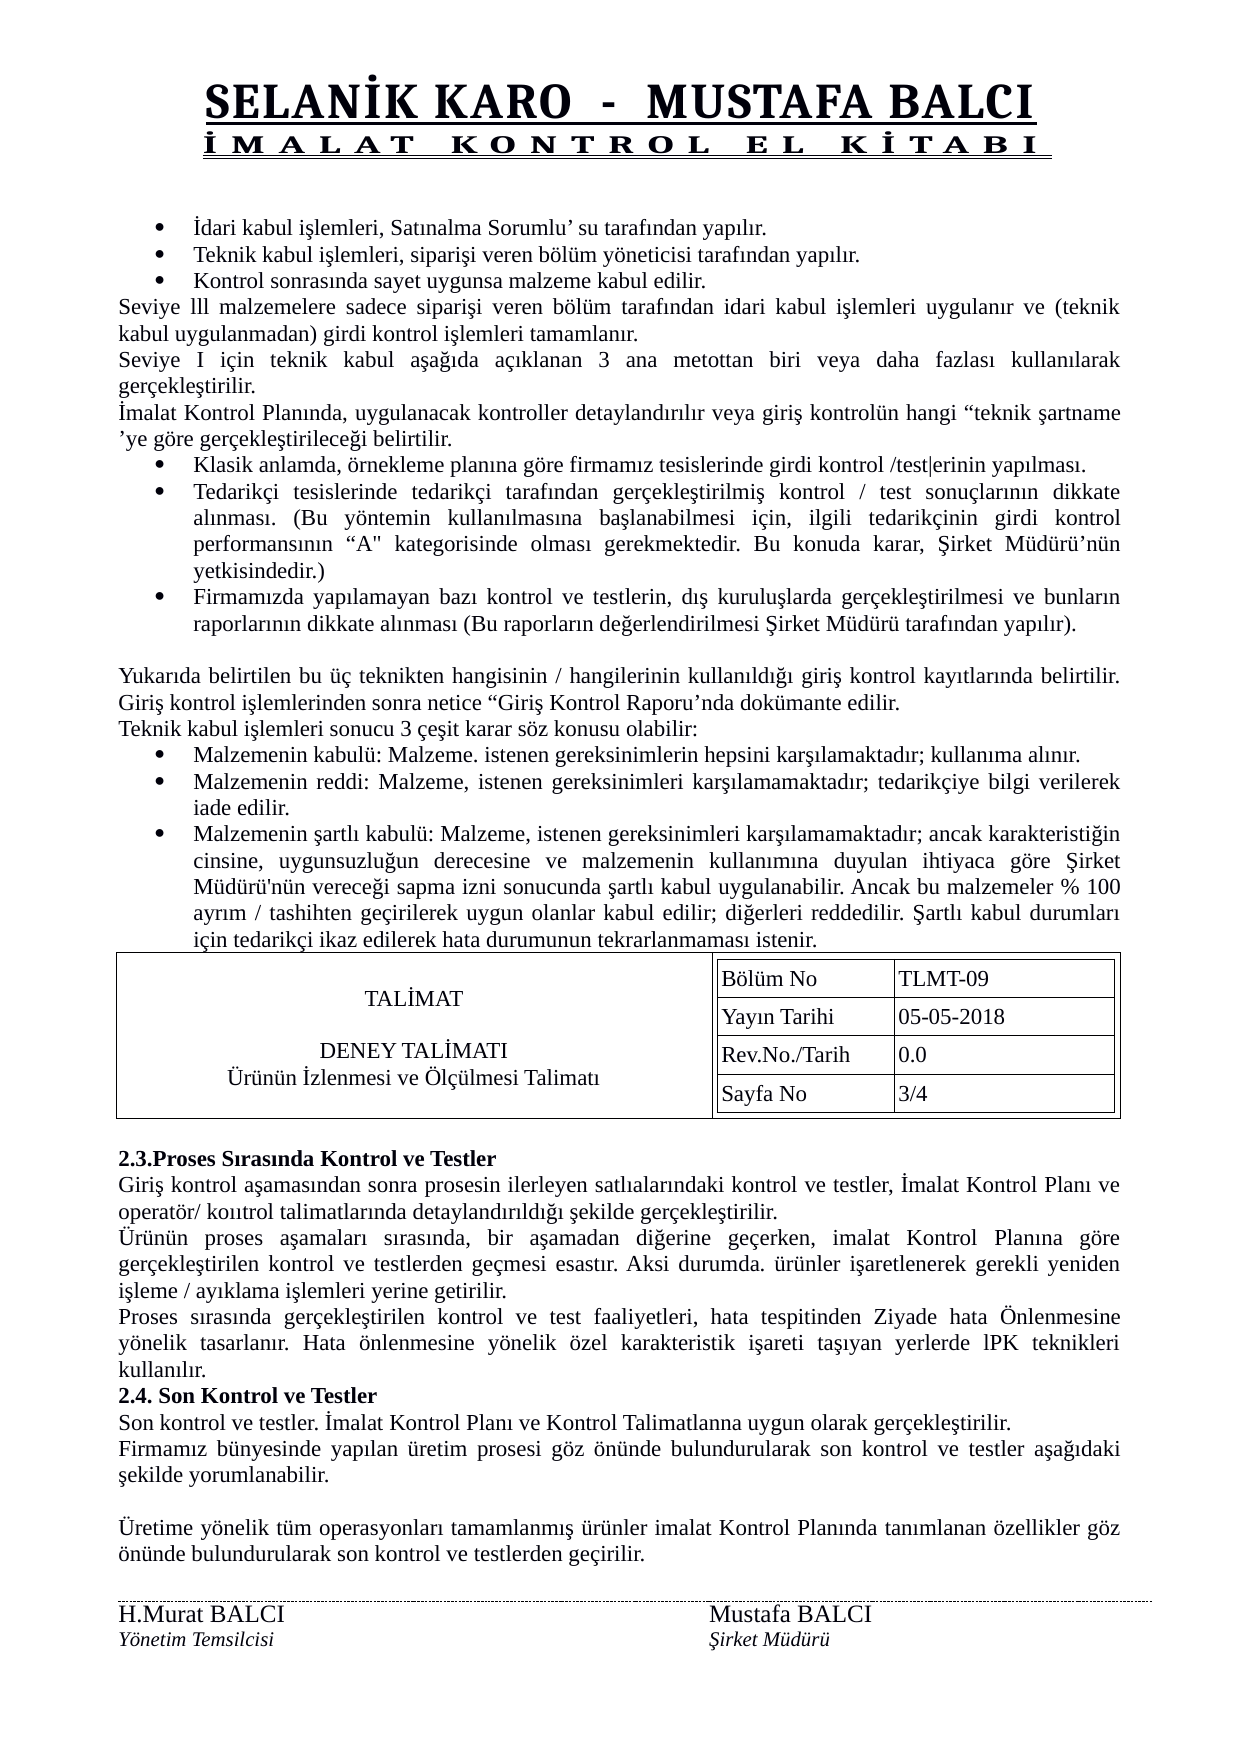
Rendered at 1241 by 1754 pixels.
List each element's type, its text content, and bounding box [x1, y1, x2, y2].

table_cell 05-05-2018 [895, 998, 1114, 1035]
text 2.3.Proses Sırasında Kontrol ve Testler [118, 1145, 1122, 1171]
text Giriş kontrol aşamasından sonra prosesin ilerleyen satlıalarındaki kontrol ve testler, İmalat Kontrol Planı ve operatör/ koııtrol talimatlarında detaylandırıldığı şekilde gerçekleştirilir. [118, 1171, 1122, 1224]
list Malzemenin kabulü: Malzeme. istenen gereksinimlerin hepsini karşılamaktadır; kullanıma alınır. [156, 741, 1122, 768]
text Üretime yönelik tüm operasyonları tamamlanmış ürünler imalat Kontrol Planında tanımlanan özellikler göz önünde bulundurularak son kontrol ve testlerden geçirilir. [118, 1514, 1122, 1567]
list Tedarikçi tesislerinde tedarikçi tarafından gerçekleştirilmiş kontrol / test sonuçlarının dikkate alınması. (Bu yöntemin kullanılmasına başlanabilmesi için, ilgili tedarikçinin girdi kontrol performansının “A" kategorisinde olması gerekmektedir. Bu konuda karar, Şirket Müdürü’nün yetkisindedir.) [156, 478, 1122, 583]
table_header Bölüm No [718, 960, 894, 997]
table_header TLMT-09 [895, 960, 1114, 997]
table_header [713, 953, 1120, 1118]
text Firmamız bünyesinde yapılan üretim prosesi göz önünde bulundurularak son kontrol ve testler aşağıdaki şekilde yorumlanabilir. [118, 1435, 1122, 1488]
list Kontrol sonrasında sayet uygunsa malzeme kabul edilir. [156, 267, 1122, 293]
list Klasik anlamda, örnekleme planına göre firmamız tesislerinde girdi kontrol /test|erinin yapılması. [156, 451, 1122, 478]
table_cell Sayfa No [718, 1075, 894, 1112]
text İmalat Kontrol Planında, uygulanacak kontroller detaylandırılır veya giriş kontrolün hangi “teknik şartname ’ye göre gerçekleştirileceği belirtilir. [118, 399, 1122, 451]
text Ürünün proses aşamaları sırasında, bir aşamadan diğerine geçerken, imalat Kontrol Planına göre gerçekleştirilen kontrol ve testlerden geçmesi esastır. Aksi durumda. ürünler işaretlenerek gerekli yeniden işleme / ayıklama işlemleri yerine getirilir. [118, 1224, 1122, 1303]
table_header TALİMAT DENEY TALİMATI Ürünün İzlenmesi ve Ölçülmesi Talimatı [117, 953, 712, 1118]
text 2.4. Son Kontrol ve Testler [118, 1382, 1122, 1408]
text Teknik kabul işlemleri sonucu 3 çeşit karar söz konusu olabilir: [118, 715, 1122, 741]
list Teknik kabul işlemleri, siparişi veren bölüm yöneticisi tarafından yapılır. [156, 241, 1122, 267]
table_cell 0.0 [895, 1036, 1114, 1073]
list İdari kabul işlemleri, Satınalma Sorumlu’ su tarafından yapılır. [156, 214, 1122, 241]
list Firmamızda yapılamayan bazı kontrol ve testlerin, dış kuruluşlarda gerçekleştirilmesi ve bunların raporlarının dikkate alınması (Bu raporların değerlendirilmesi Şirket Müdürü tarafından yapılır). [156, 583, 1122, 636]
text Son kontrol ve testler. İmalat Kontrol Planı ve Kontrol Talimatlanna uygun olarak gerçekleştirilir. [118, 1408, 1122, 1435]
list Malzemenin şartlı kabulü: Malzeme, istenen gereksinimleri karşılamamaktadır; ancak karakteristiğin cinsine, uygunsuzluğun derecesine ve malzemenin kullanımına duyulan ihtiyaca göre Şirket Müdürü'nün vereceği sapma izni sonucunda şartlı kabul uygulanabilir. Ancak bu malzemeler % 100 ayrım / tashihten geçirilerek uygun olanlar kabul edilir; diğerleri reddedilir. Şartlı kabul durumları için tedarikçi ikaz edilerek hata durumunun tekrarlanmaması istenir. [156, 820, 1122, 952]
list Malzemenin reddi: Malzeme, istenen gereksinimleri karşılamamaktadır; tedarikçiye bilgi verilerek iade edilir. [156, 768, 1122, 820]
table_cell 3/4 [895, 1075, 1114, 1112]
table_cell Rev.No./Tarih [718, 1036, 894, 1073]
table_cell Yayın Tarihi [718, 998, 894, 1035]
text Seviye I için teknik kabul aşağıda açıklanan 3 ana metottan biri veya daha fazlası kullanılarak gerçekleştirilir. [118, 346, 1122, 399]
text Yukarıda belirtilen bu üç teknikten hangisinin / hangilerinin kullanıldığı giriş kontrol kayıtlarında belirtilir. Giriş kontrol işlemlerinden sonra netice “Giriş Kontrol Raporu’nda dokümante edilir. [118, 662, 1122, 715]
text Proses sırasında gerçekleştirilen kontrol ve test faaliyetleri, hata tespitinden Ziyade hata Önlenmesine yönelik tasarlanır. Hata önlenmesine yönelik özel karakteristik işareti taşıyan yerlerde lPK teknikleri kullanılır. [118, 1303, 1122, 1382]
text Seviye lll malzemelere sadece siparişi veren bölüm tarafından idari kabul işlemleri uygulanır ve (teknik kabul uygulanmadan) girdi kontrol işlemleri tamamlanır. [118, 293, 1122, 346]
